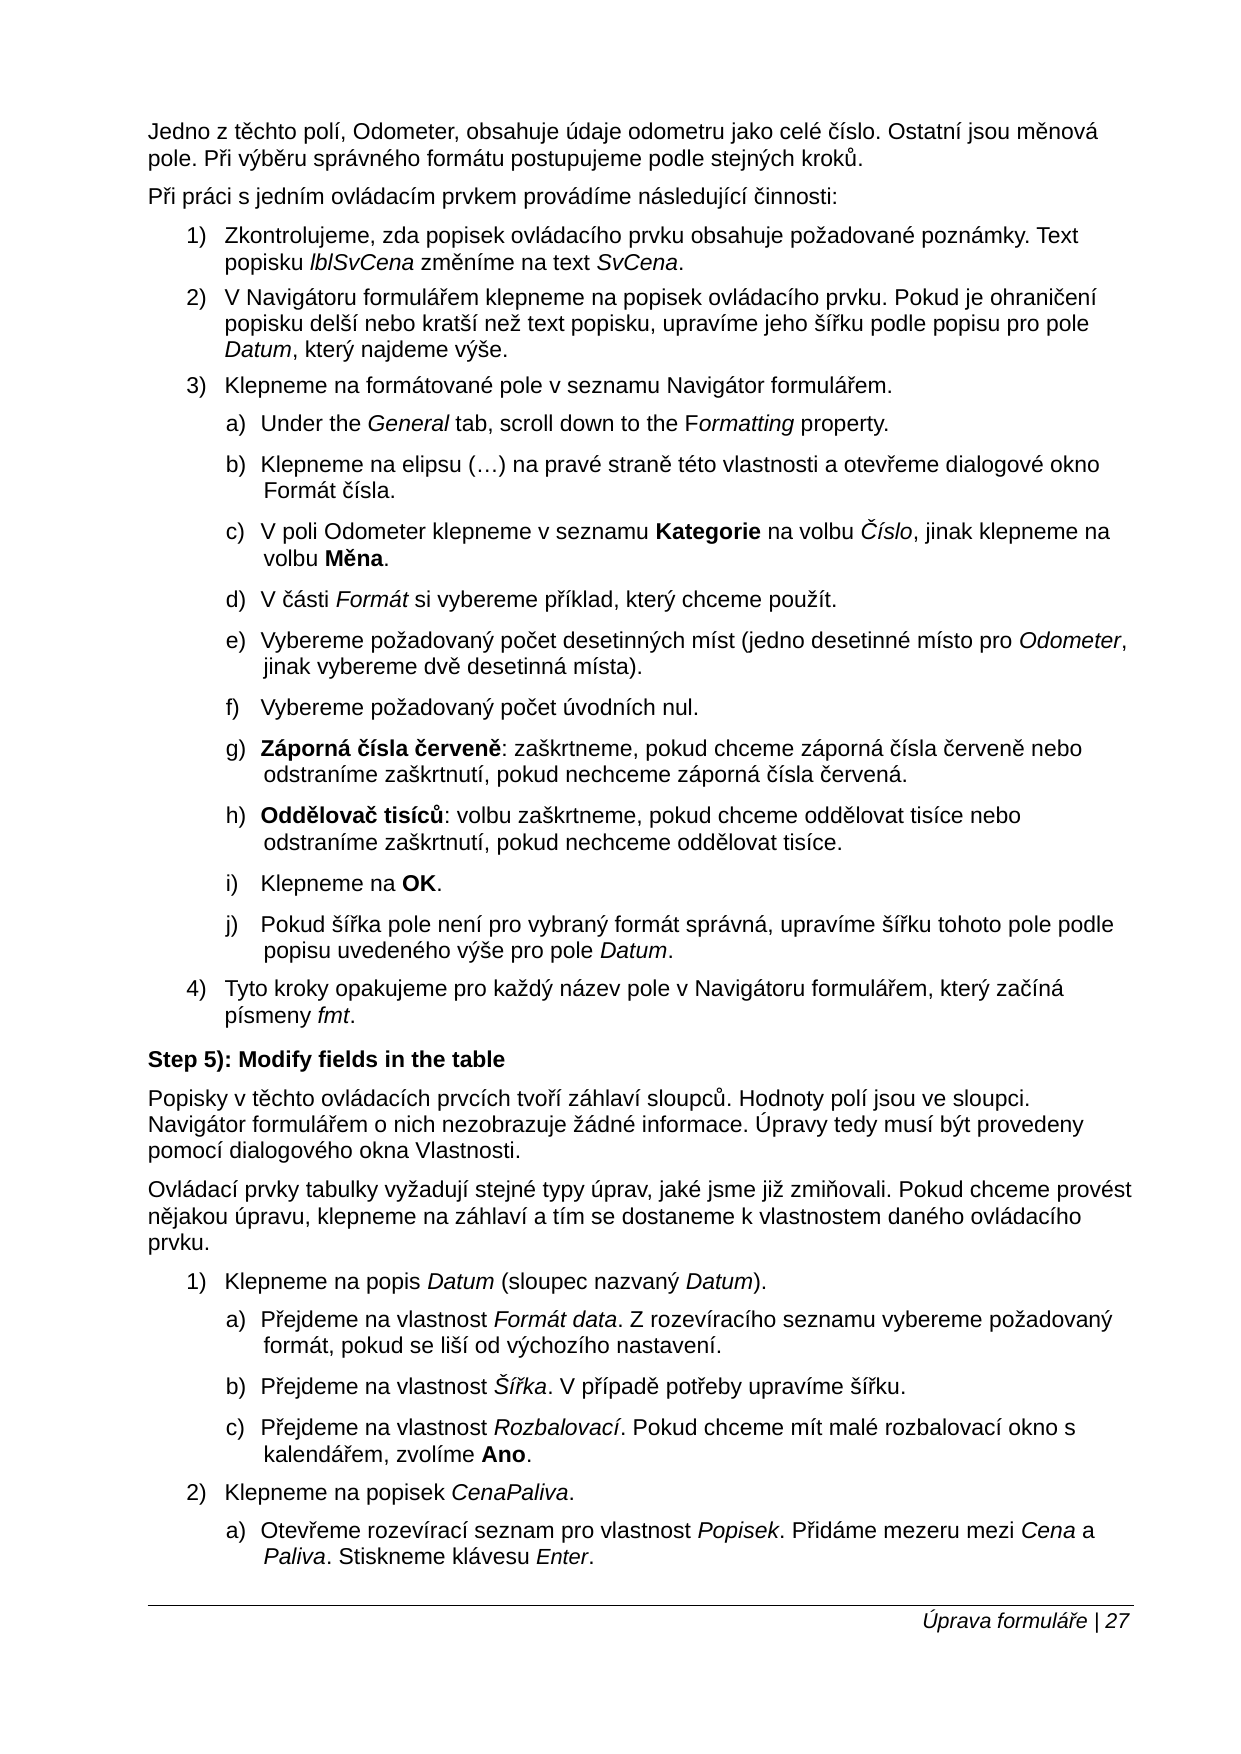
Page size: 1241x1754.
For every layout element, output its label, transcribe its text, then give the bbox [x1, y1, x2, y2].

text Jedno z těchto polí, Odometer, obsahuje údaje odometru jako celé číslo. Ostatní jsou měnová pole. Při výběru správného formátu postupujeme podle stejných kroků. [148, 118, 1134, 171]
list Záporná čísla červeně: zaškrtneme, pokud chceme záporná čísla červeně nebo odstraníme zaškrtnutí, pokud nechceme záporná čísla červená. [223, 732, 1134, 791]
list Vybereme požadovaný počet desetinných míst (jedno desetinné místo pro Odometer, jinak vybereme dvě desetinná místa). [223, 624, 1134, 682]
list V části Formát si vybereme příklad, který chceme použít. [223, 583, 1134, 615]
list Klepneme na popisek CenaPaliva. [207, 1479, 1134, 1505]
list Vybereme požadovaný počet úvodních nul. [223, 691, 1134, 723]
list Přejdeme na vlastnost Formát data. Z rozevíracího seznamu vybereme požadovaný formát, pokud se liší od výchozího nastavení. [223, 1303, 1134, 1362]
list Under the General tab, scroll down to the Formatting property. [223, 407, 1134, 439]
list Přejdeme na vlastnost Rozbalovací. Pokud chceme mít malé rozbalovací okno s kalendářem, zvolíme Ano. [223, 1411, 1134, 1470]
list Pokud šířka pole není pro vybraný formát správná, upravíme šířku tohoto pole podle popisu uvedeného výše pro pole Datum. [223, 908, 1134, 967]
text Step 5: Modify fields in the table [148, 1046, 1134, 1072]
list V poli Odometer klepneme v seznamu Kategorie na volbu Číslo, jinak klepneme na volbu Měna. [223, 515, 1134, 574]
list Klepneme na popis Datum (sloupec nazvaný Datum). [207, 1268, 1134, 1294]
list Klepneme na OK. [223, 867, 1134, 899]
list Klepneme na formátované pole v seznamu Navigátor formulářem. [207, 372, 1134, 398]
list Tyto kroky opakujeme pro každý název pole v Navigátoru formulářem, který začíná písmeny fmt. [207, 975, 1134, 1028]
list Zkontrolujeme, zda popisek ovládacího prvku obsahuje požadované poznámky. Text popisku lblSvCena změníme na text SvCena. [207, 222, 1134, 275]
text Popisky v těchto ovládacích prvcích tvoří záhlaví sloupců. Hodnoty polí jsou ve sloupci. Navigátor formulářem o nich nezobrazuje žádné informace. Úpravy tedy musí být provedeny pomocí dialogového okna Vlastnosti. [148, 1085, 1134, 1164]
list Klepneme na elipsu (…) na pravé straně této vlastnosti a otevřeme dialogové okno Formát čísla. [223, 448, 1134, 506]
list Oddělovač tisíců: volbu zaškrtneme, pokud chceme oddělovat tisíce nebo odstraníme zaškrtnutí, pokud nechceme oddělovat tisíce. [223, 799, 1134, 858]
list Otevřeme rozevírací seznam pro vlastnost Popisek. Přidáme mezeru mezi Cena a Paliva. Stiskneme klávesu Enter. [223, 1514, 1134, 1573]
text Ovládací prvky tabulky vyžadují stejné typy úprav, jaké jsme již zmiňovali. Pokud chceme provést nějakou úpravu, klepneme na záhlaví a tím se dostaneme k vlastnostem daného ovládacího prvku. [148, 1176, 1134, 1255]
list V Navigátoru formulářem klepneme na popisek ovládacího prvku. Pokud je ohraničení popisku delší nebo kratší než text popisku, upravíme jeho šířku podle popisu pro pole Datum, který najdeme výše. [207, 284, 1134, 363]
text Při práci s jedním ovládacím prvkem provádíme následující činnosti: [148, 183, 1134, 210]
list Přejdeme na vlastnost Šířka. V případě potřeby upravíme šířku. [223, 1370, 1134, 1403]
